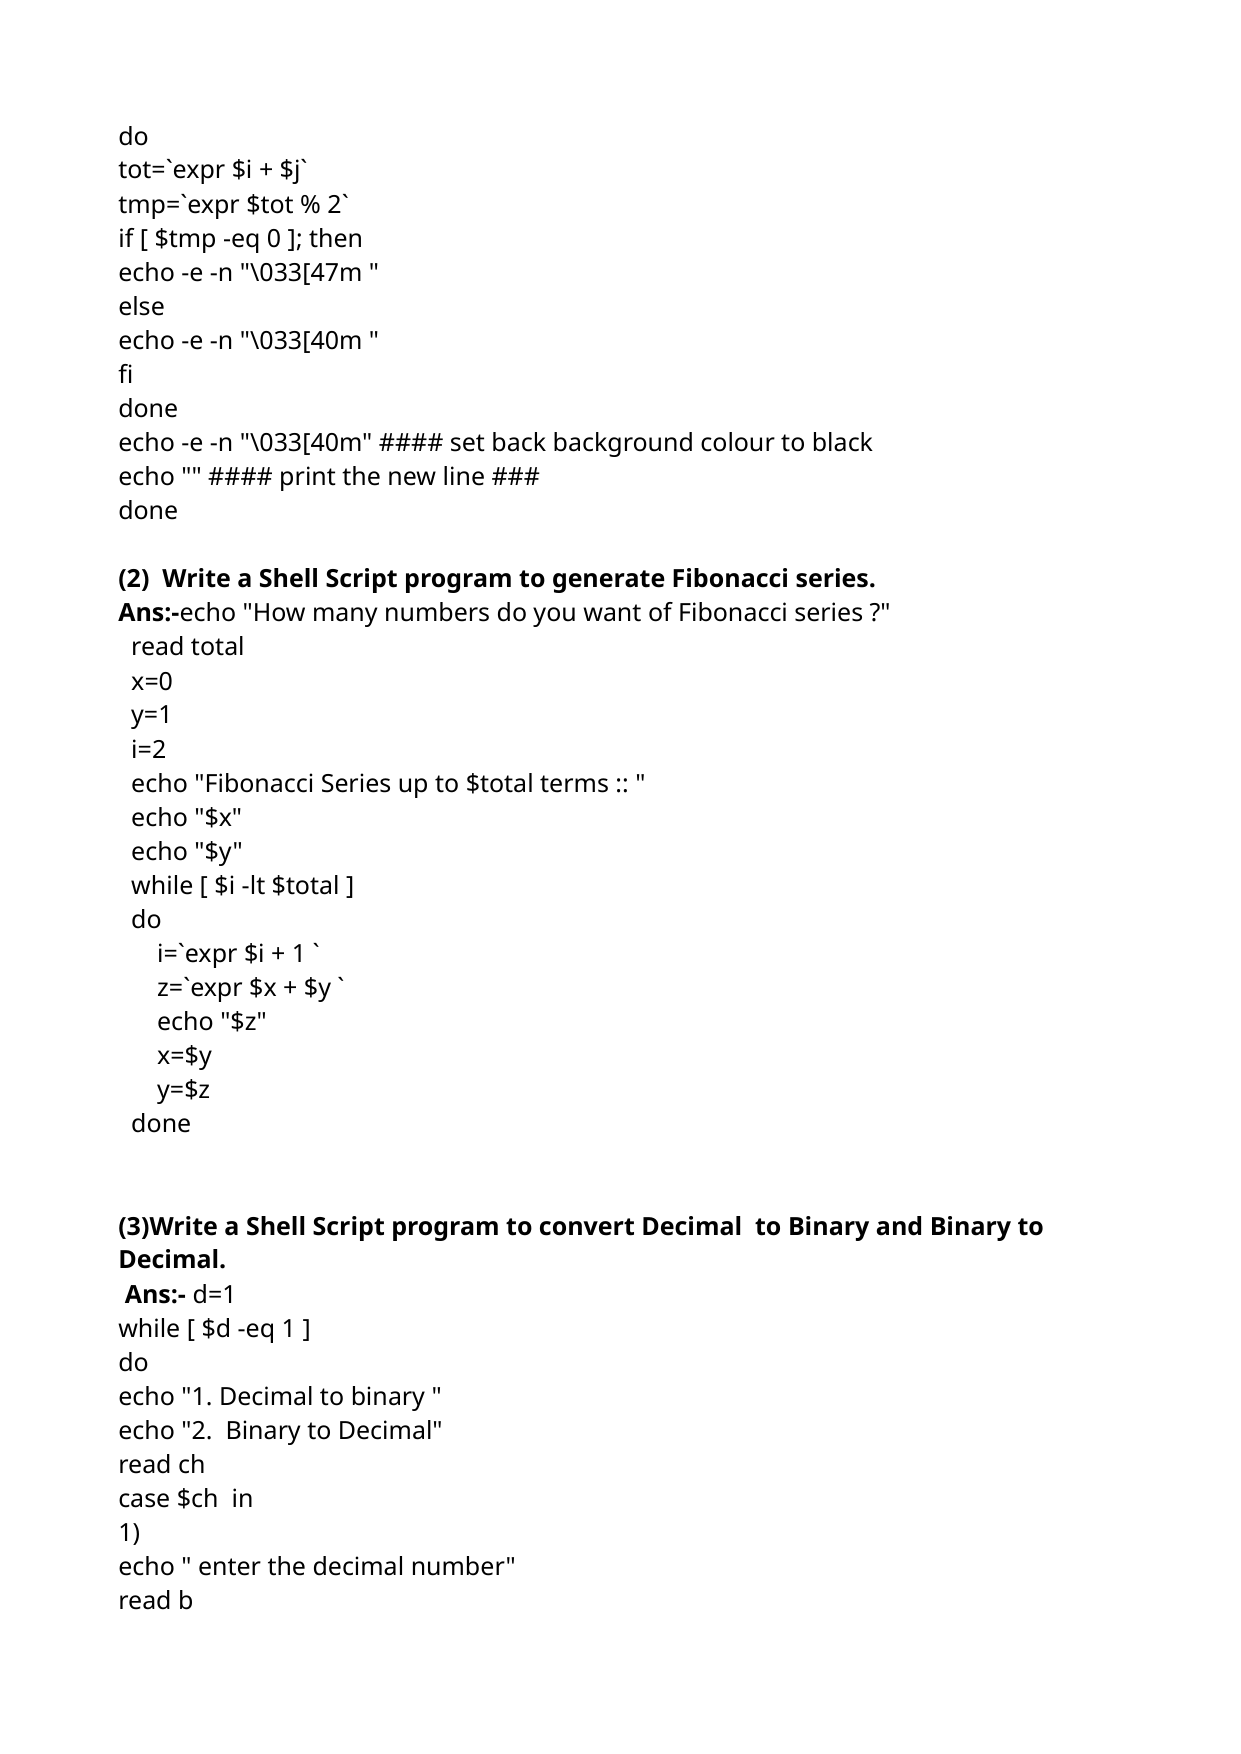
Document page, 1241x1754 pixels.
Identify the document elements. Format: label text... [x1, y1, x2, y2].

text do [118, 118, 1122, 152]
text echo -e -n "\033[47m " [118, 254, 1122, 288]
text done [118, 493, 1122, 527]
text x=0 [118, 663, 1122, 697]
text echo "1. Decimal to binary " [118, 1378, 1122, 1412]
text i=2 [118, 731, 1122, 765]
text x=$y [118, 1038, 1122, 1072]
text while [ $i -lt $total ] [118, 867, 1122, 902]
text read total [118, 629, 1122, 663]
text y=1 [118, 697, 1122, 731]
text echo -e -n "\033[40m " [118, 322, 1122, 357]
text fi [118, 357, 1122, 391]
text read ch [118, 1447, 1122, 1481]
text done [118, 1106, 1122, 1140]
text else [118, 288, 1122, 322]
text do [118, 1344, 1122, 1378]
text echo -e -n "\033[40m" #### set back background colour to black [118, 425, 1122, 459]
text i=`expr $i + 1 ` [118, 936, 1122, 970]
text done [118, 391, 1122, 425]
text echo "$z" [118, 1004, 1122, 1038]
text Ans:-echo "How many numbers do you want of Fibonacci series ?" [118, 595, 1122, 629]
text echo "Fibonacci Series up to $total terms :: " [118, 765, 1122, 799]
text if [ $tmp -eq 0 ]; then [118, 220, 1122, 254]
text y=$z [118, 1072, 1122, 1106]
text (3)Write a Shell Script program to convert Decimal to Binary and Binary to Decimal. [118, 1208, 1122, 1276]
text z=`expr $x + $y ` [118, 970, 1122, 1004]
text 1) [118, 1515, 1122, 1549]
text Ans:- d=1 [118, 1276, 1122, 1310]
text echo " enter the decimal number" [118, 1549, 1122, 1583]
text while [ $d -eq 1 ] [118, 1310, 1122, 1344]
text echo "$y" [118, 833, 1122, 867]
text do [118, 902, 1122, 936]
text (2) Write a Shell Script program to generate Fibonacci series. [118, 561, 1122, 595]
text echo "2. Binary to Decimal" [118, 1412, 1122, 1447]
text tot=`expr $i + $j` [118, 152, 1122, 186]
text case $ch in [118, 1481, 1122, 1515]
text read b [118, 1583, 1122, 1617]
text echo "" #### print the new line ### [118, 459, 1122, 493]
text echo "$x" [118, 799, 1122, 833]
text tmp=`expr $tot % 2` [118, 186, 1122, 220]
